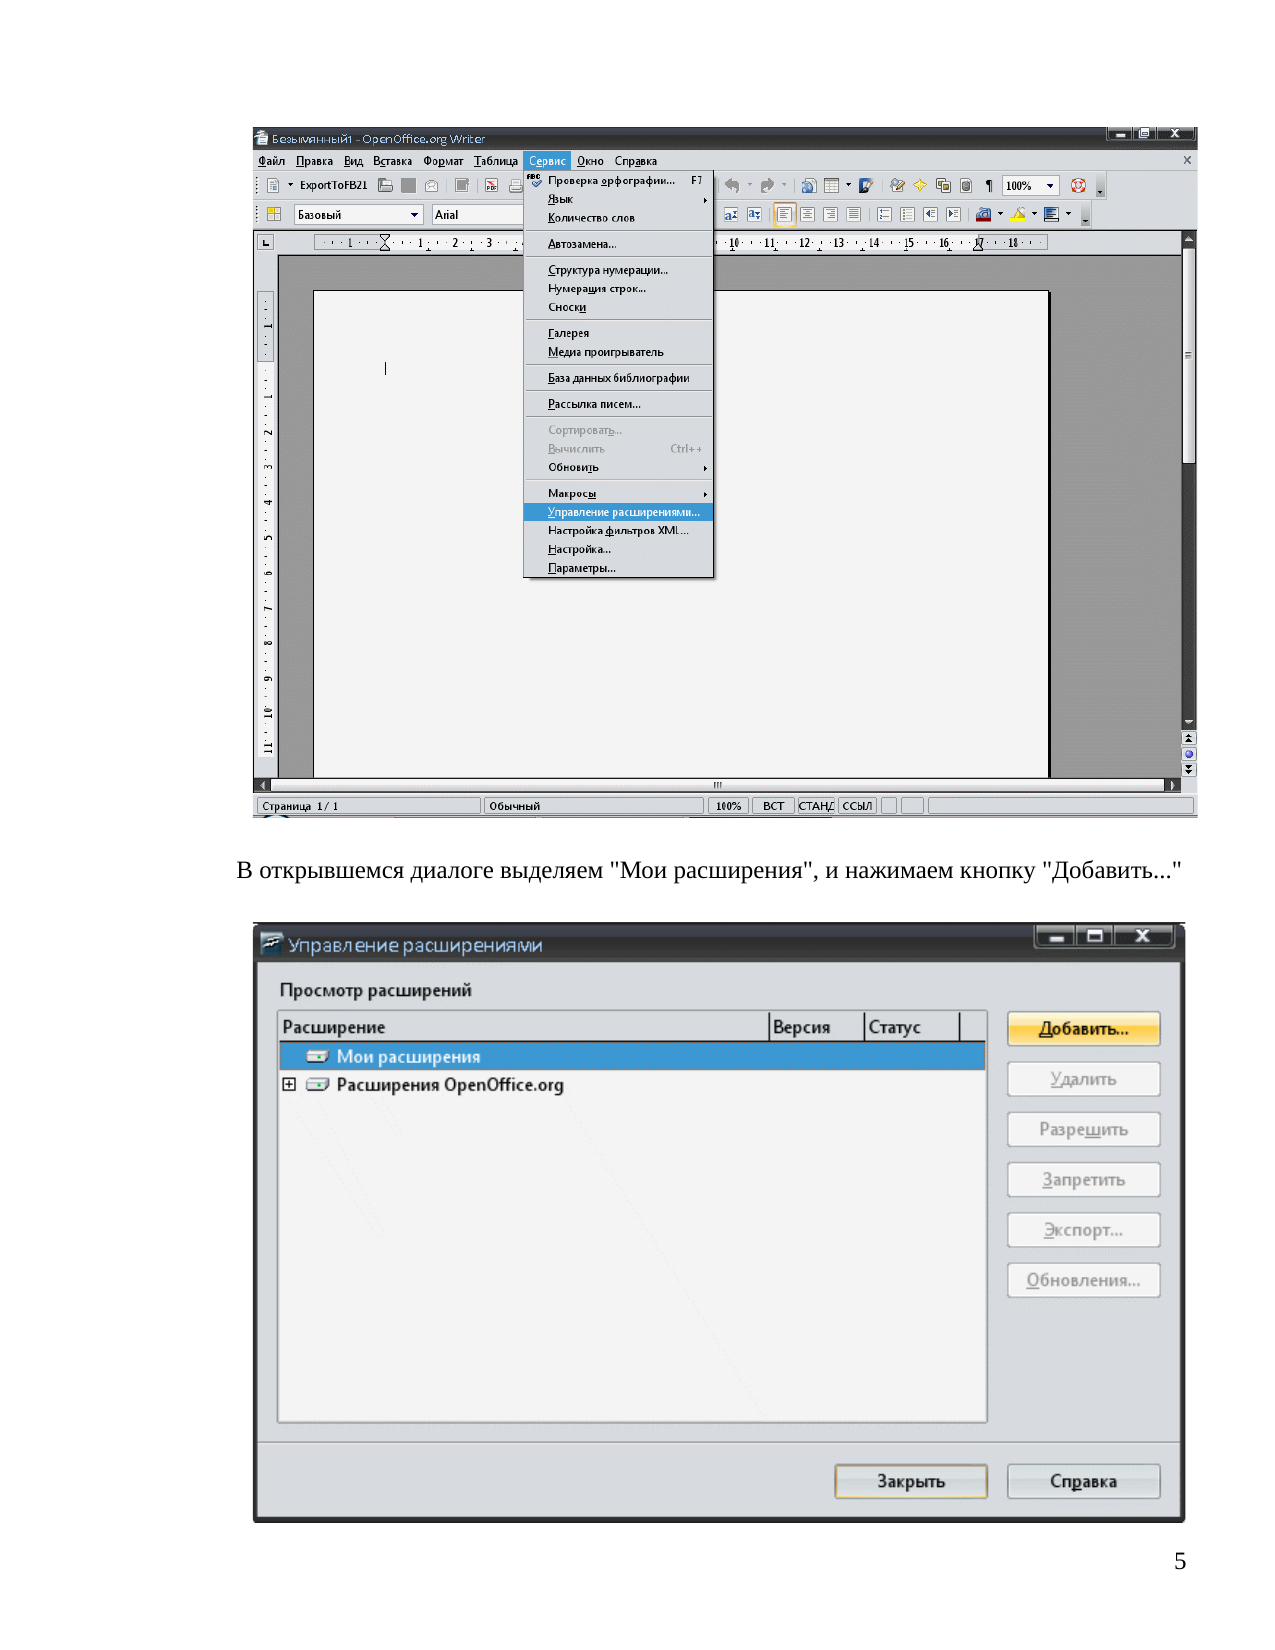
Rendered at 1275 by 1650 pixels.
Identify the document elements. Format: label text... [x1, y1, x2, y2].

picture [252, 922, 1186, 1523]
text В открывшемся диалоге выделяем "Мои расширения", и нажимаем кнопку "Добавить..." [177, 856, 1186, 884]
picture [252, 127, 1198, 818]
